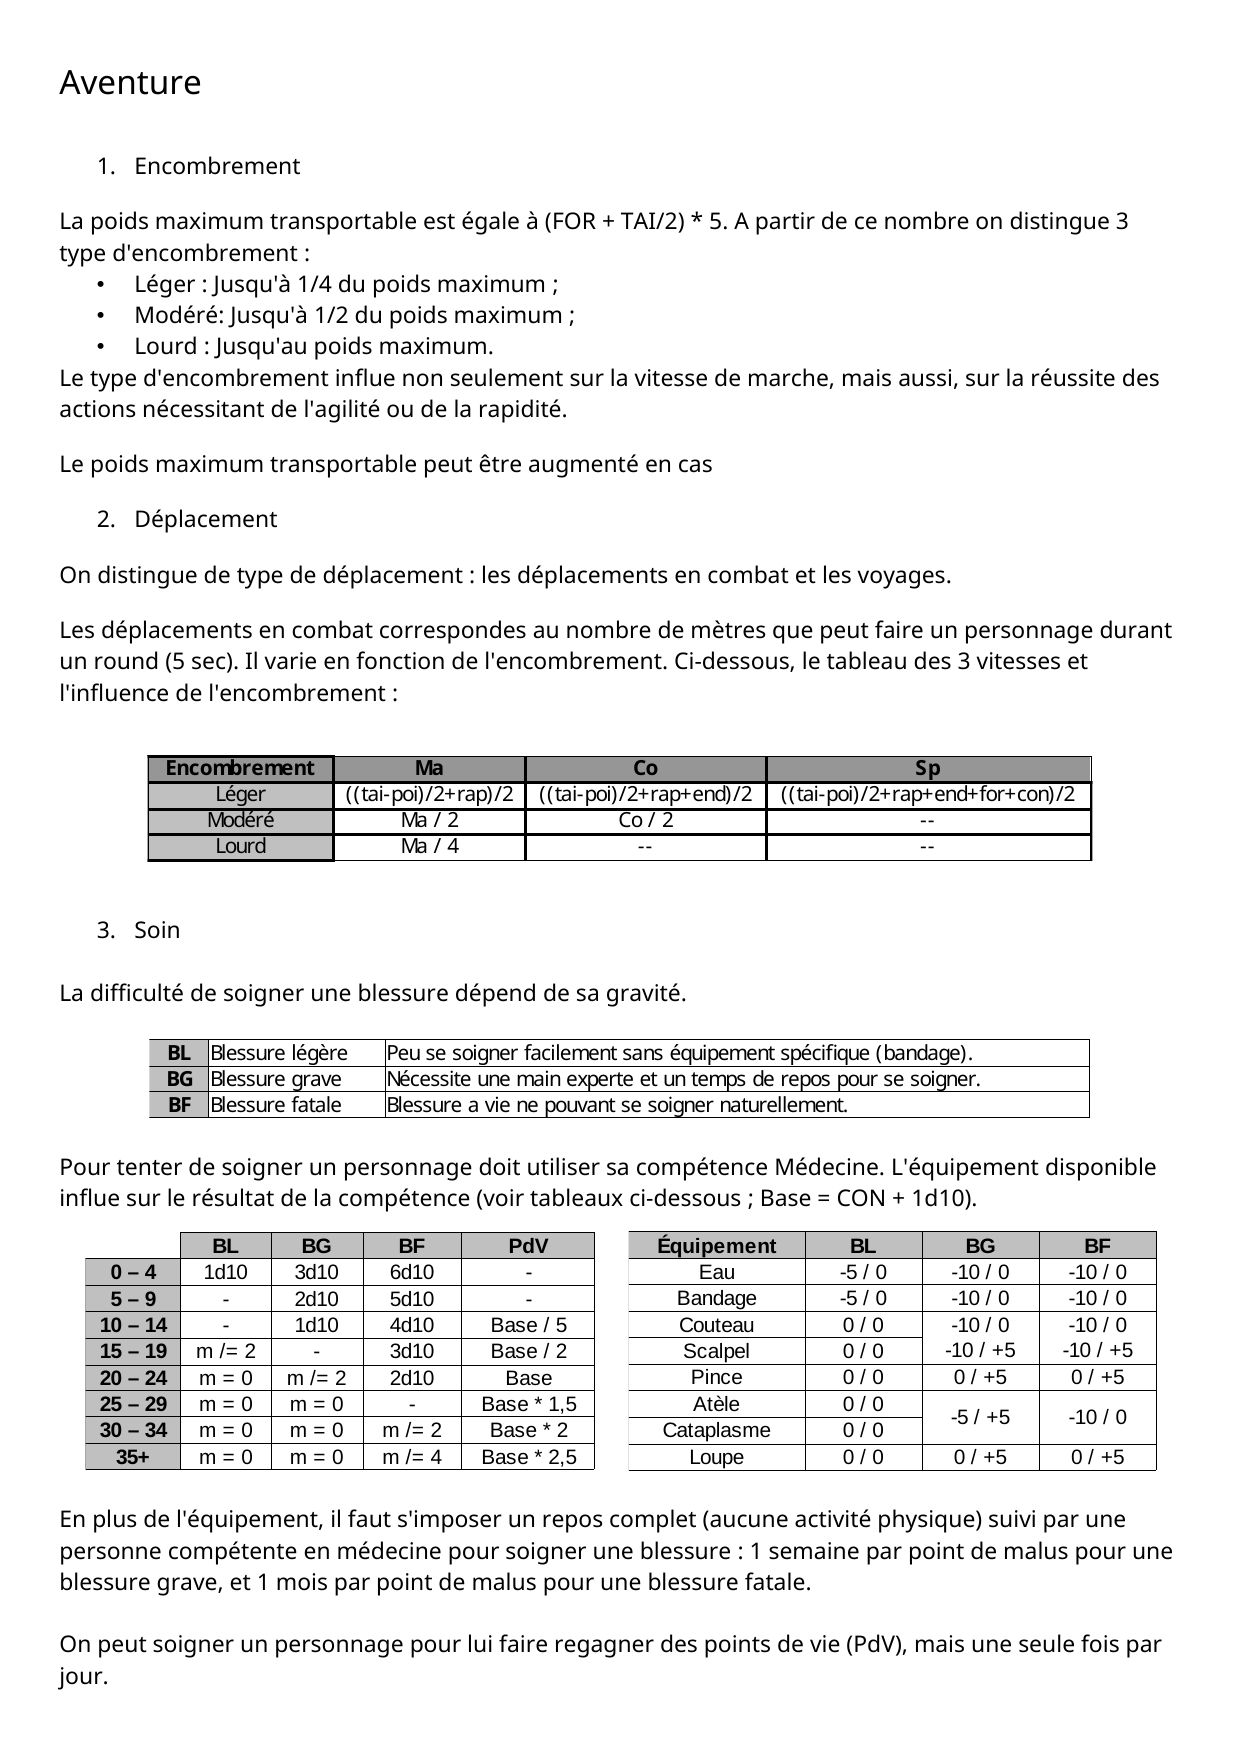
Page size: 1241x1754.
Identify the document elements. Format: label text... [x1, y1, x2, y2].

list Soin [97, 914, 1181, 946]
list Lourd : Jusqu'au poids maximum. [97, 330, 1181, 361]
text La difficulté de soigner une blessure dépend de sa gravité. [59, 977, 1181, 1008]
text Aventure [59, 59, 1181, 104]
text En plus de l'équipement, il faut s'imposer un repos complet (aucune activité physique) suivi par une personne compétente en médecine pour soigner une blessure : 1 semaine par point de malus pour une blessure grave, et 1 mois par point de malus pour une blessure fatale. [59, 1503, 1181, 1597]
list Léger : Jusqu'à 1/4 du poids maximum ; [97, 268, 1181, 299]
text La poids maximum transportable est égale à (FOR + TAI/2) * 5. A partir de ce nombre on distingue 3 type d'encombrement : [59, 205, 1181, 268]
list Modéré: Jusqu'à 1/2 du poids maximum ; [97, 299, 1181, 330]
text Le type d'encombrement influe non seulement sur la vitesse de marche, mais aussi, sur la réussite des actions nécessitant de l'agilité ou de la rapidité. [59, 361, 1181, 424]
list Déplacement [97, 503, 1181, 534]
text On distingue de type de déplacement : les déplacements en combat et les voyages. [59, 559, 1181, 590]
text On peut soigner un personnage pour lui faire regagner des points de vie (PdV), mais une seule fois par jour. [59, 1628, 1181, 1691]
list Encombrement [97, 150, 1181, 181]
text Pour tenter de soigner un personnage doit utiliser sa compétence Médecine. L'équipement disponible influe sur le résultat de la compétence (voir tableaux ci-dessous ; Base = CON + 1d10). [59, 1151, 1181, 1213]
text Les déplacements en combat correspondes au nombre de mètres que peut faire un personnage durant un round (5 sec). Il varie en fonction de l'encombrement. Ci-dessous, le tableau des 3 vitesses et l'influence de l'encombrement : [59, 614, 1181, 708]
text Le poids maximum transportable peut être augmenté en cas [59, 448, 1181, 479]
